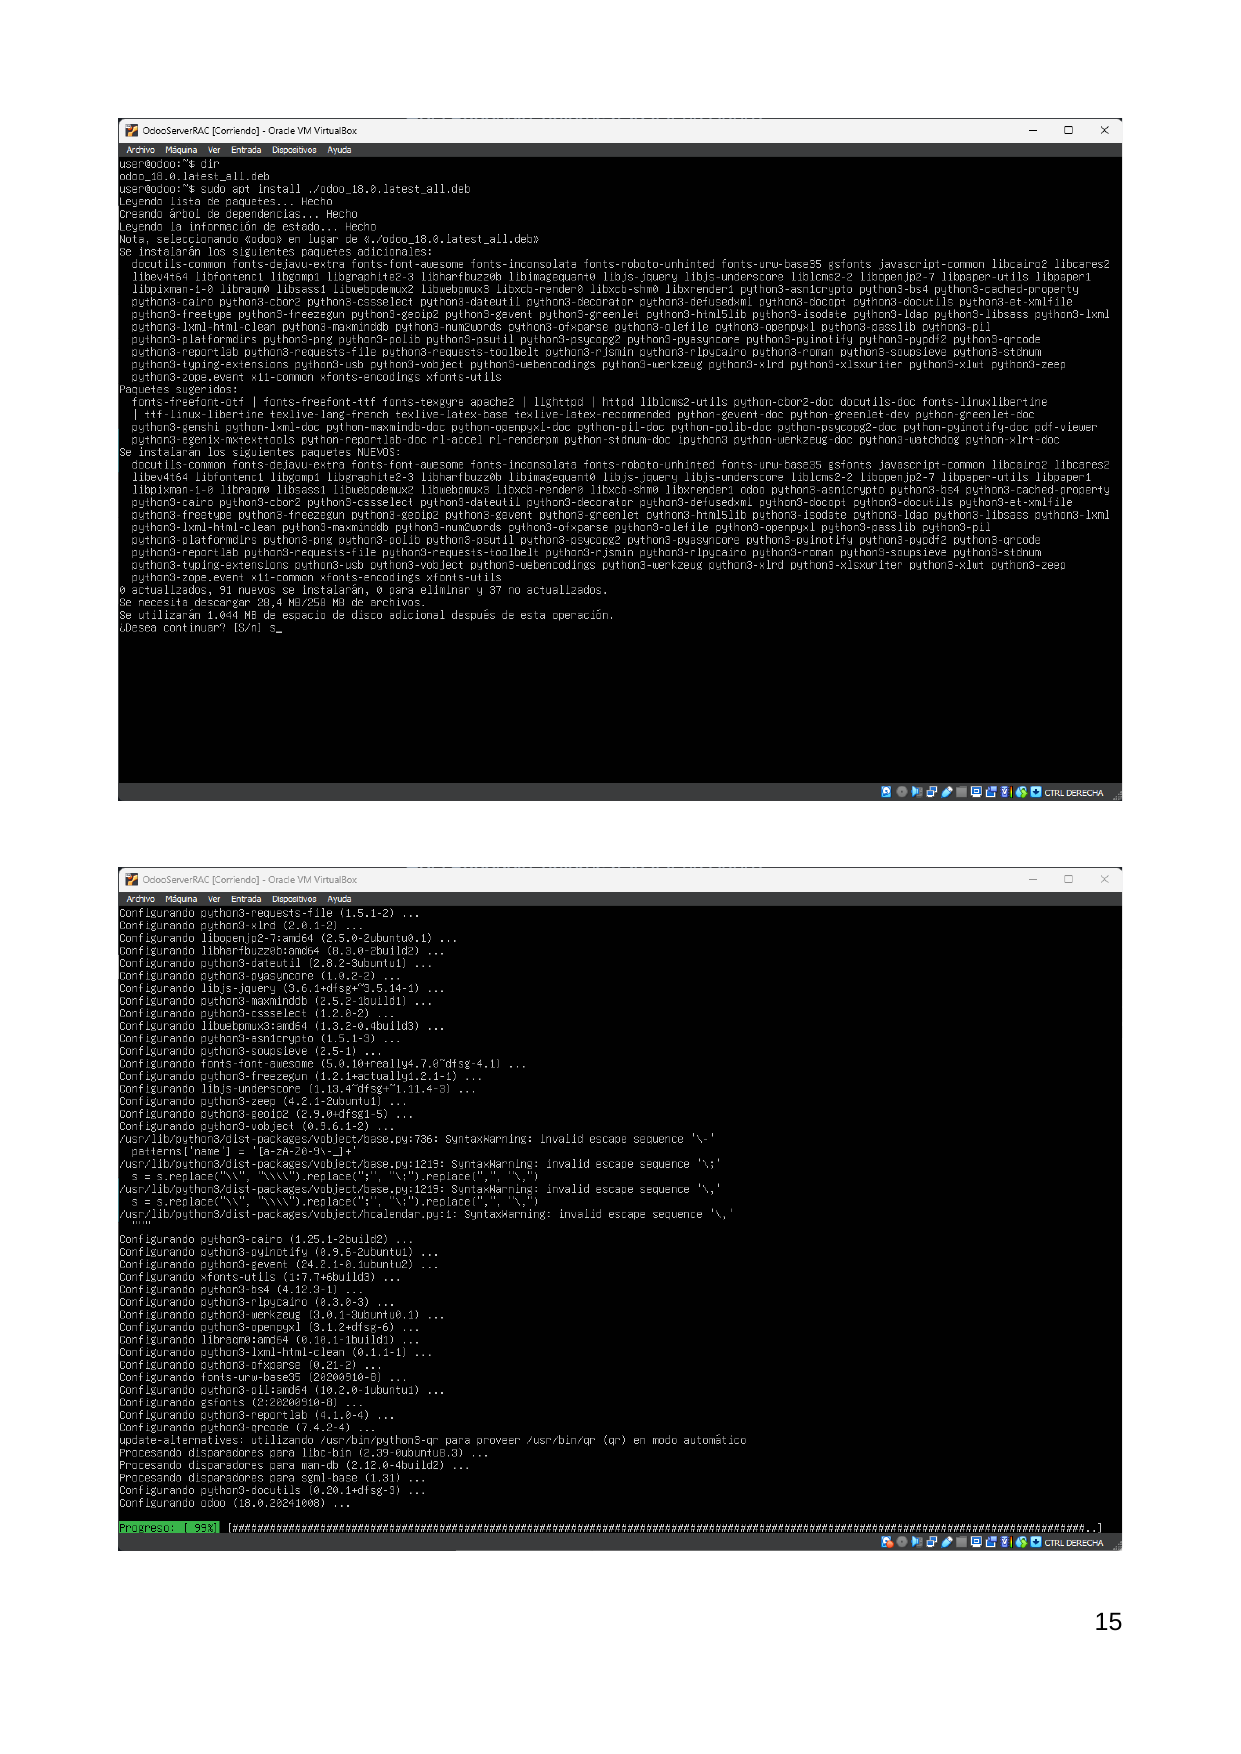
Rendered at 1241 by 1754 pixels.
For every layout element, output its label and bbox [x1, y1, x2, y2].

picture [118, 118, 1123, 801]
picture [118, 867, 1123, 1551]
